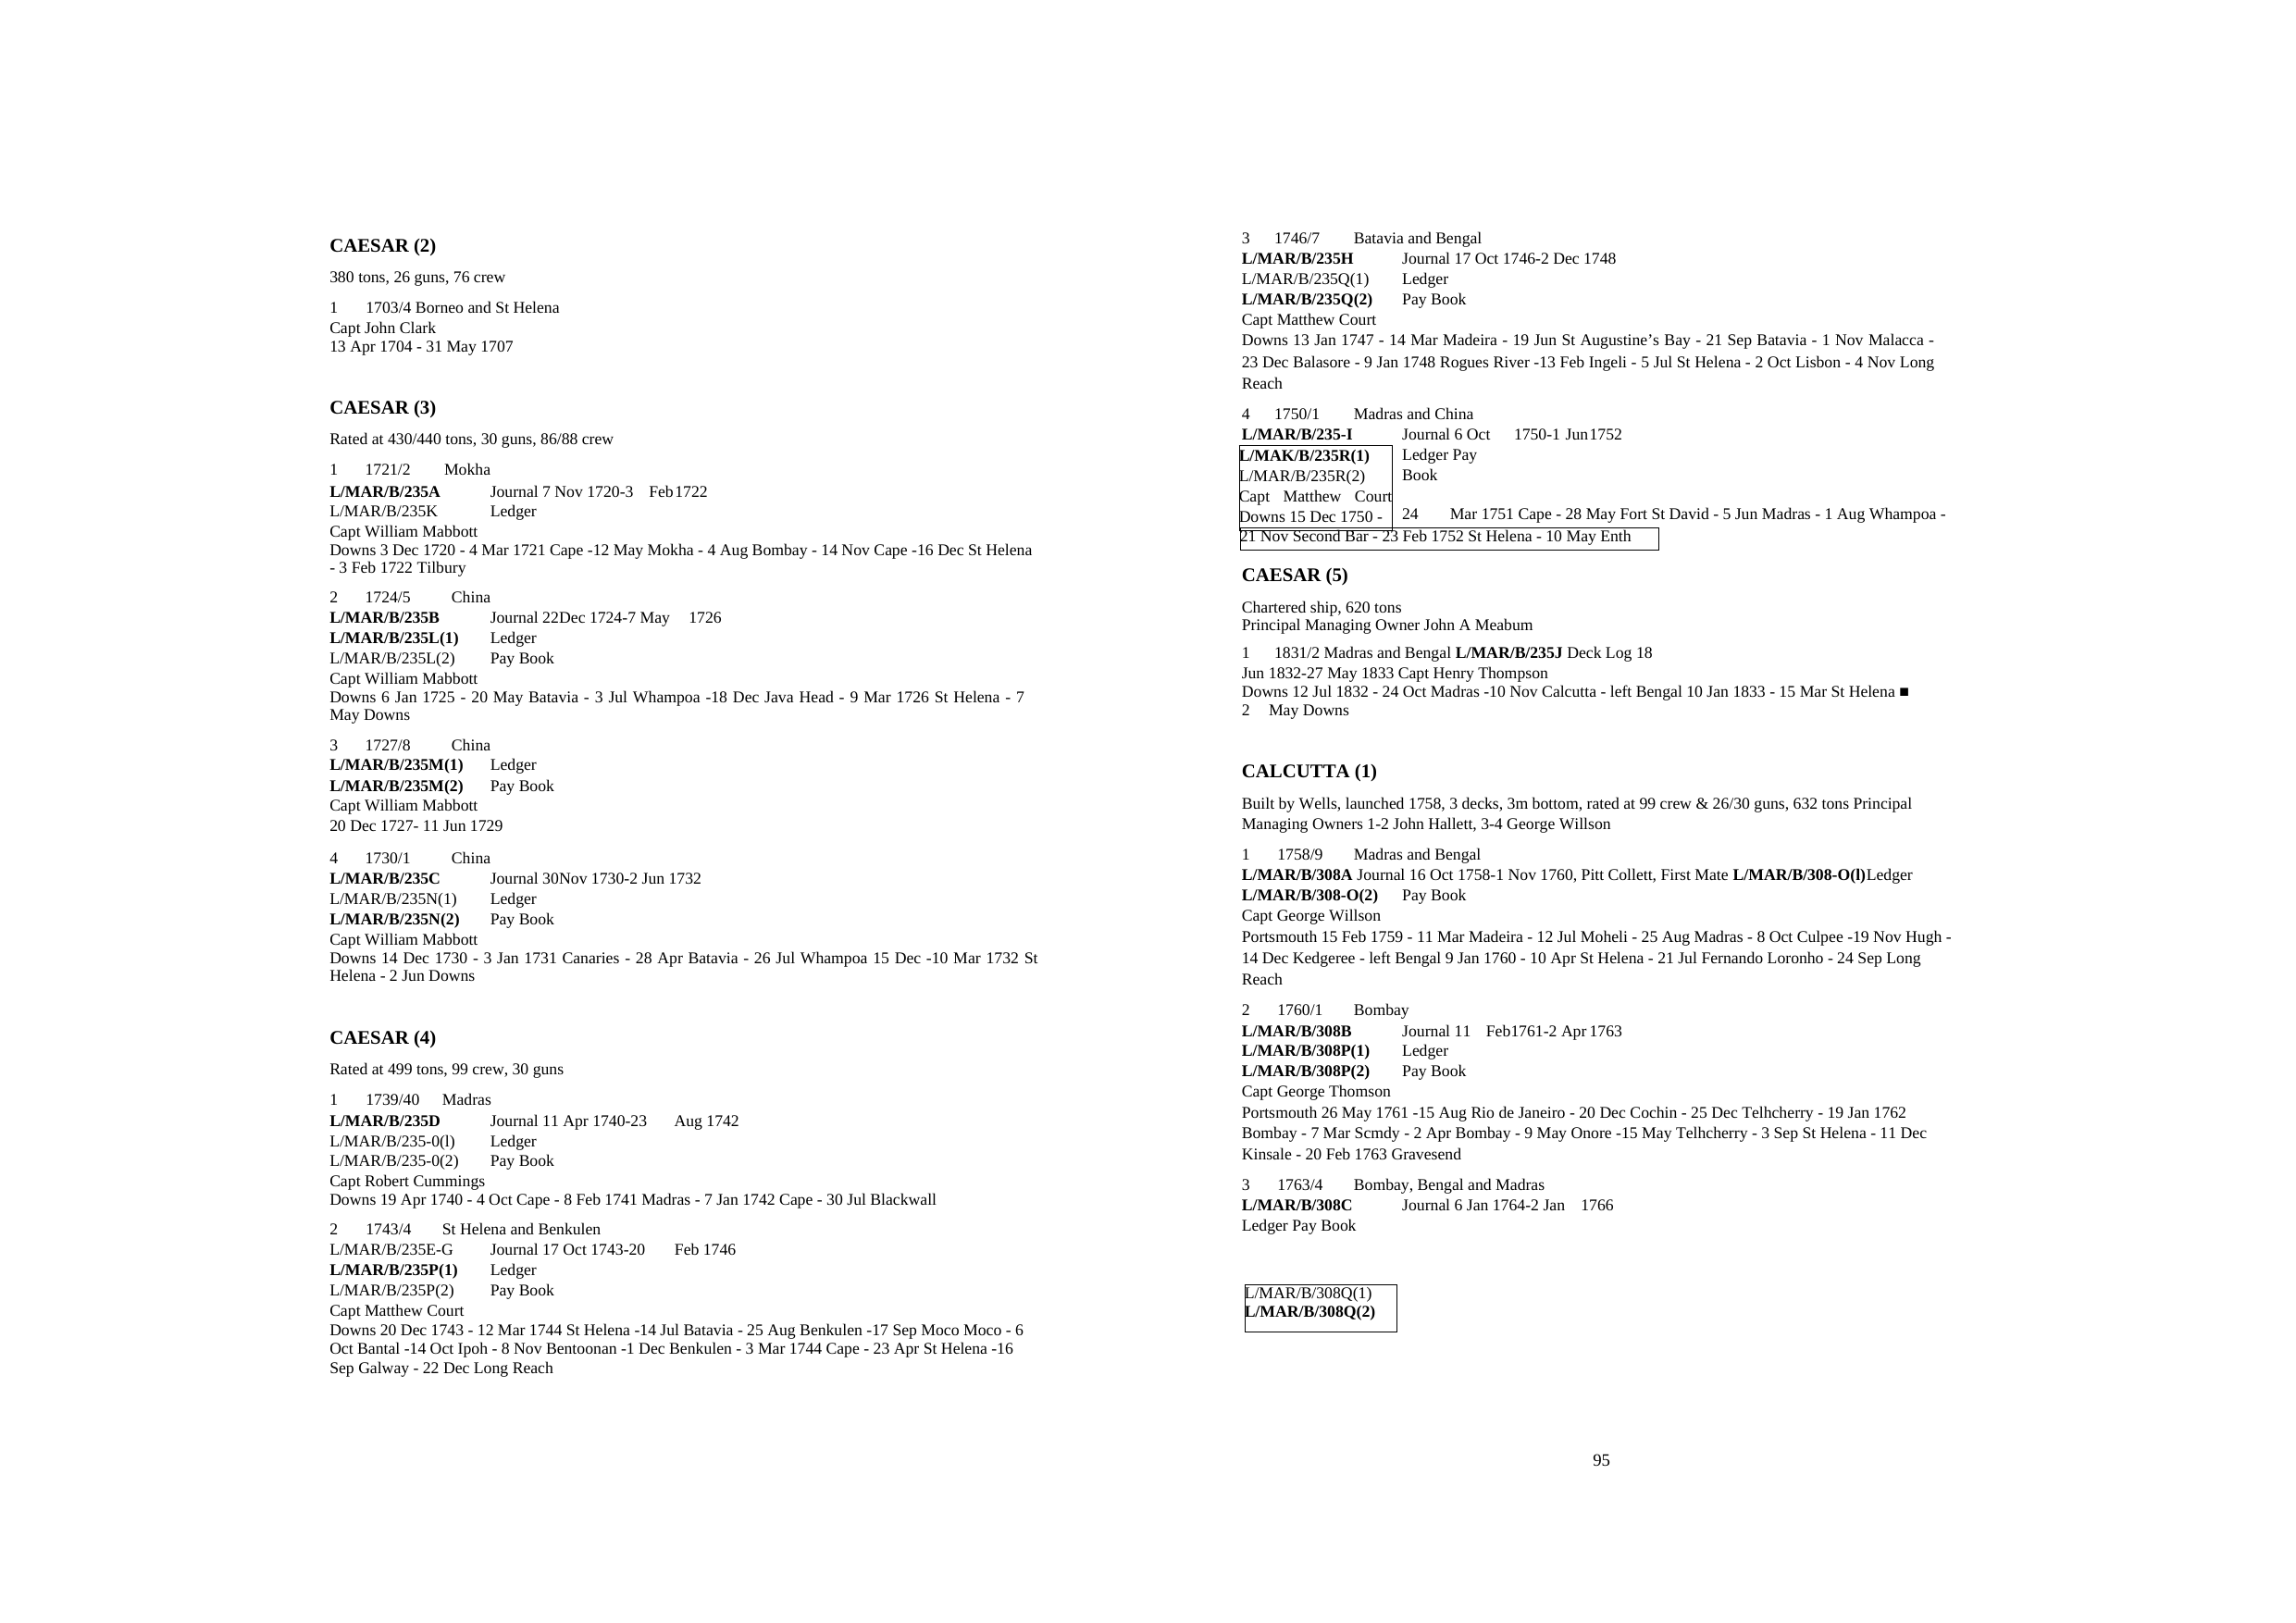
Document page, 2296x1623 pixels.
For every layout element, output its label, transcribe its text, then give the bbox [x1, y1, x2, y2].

list 1727/8 China [329, 734, 1040, 754]
text L/MAR/B/308-O(2) Pay Book [1242, 885, 1953, 905]
list 1758/9 Madras and Bengal [1242, 844, 1953, 864]
text CAESAR (3) [329, 390, 1040, 420]
text Downs 14 Dec 1730 - 3 Jan 1731 Canaries - 28 Apr Batavia - 26 Jul Whampoa 15 Dec -10 Mar 1732 St Helena - 2 Jun Downs [329, 949, 1040, 985]
list 1703/4 Borneo and St Helena [329, 289, 1040, 319]
text L/MAR/B/235N(1) Ledger [329, 888, 1040, 909]
text L/MAR/B/235-0(l) Ledger [329, 1131, 1040, 1151]
list 1763/4 Bombay, Bengal and Madras [1242, 1174, 1953, 1195]
text Capt Matthew Court [329, 1300, 1040, 1320]
text Capt George Thomson [1242, 1081, 1953, 1101]
text L/MAR/B/235M(1) Ledger [329, 754, 1040, 774]
list 1746/7 Batavia and Bengal [1242, 228, 1953, 248]
list 1721/2 Mokha [329, 451, 1040, 481]
text L/MAR/B/235-0(2) Pay Book [329, 1151, 1040, 1171]
list 1743/4 St Helena and Benkulen [329, 1219, 1040, 1239]
list 1760/1 Bombay [1242, 999, 1953, 1020]
text L/MAR/B/235L(1) Ledger [329, 627, 1040, 648]
text L/MAR/B/308Q(2) [1246, 1303, 1396, 1320]
text Capt George Willson [1242, 905, 1953, 925]
text L/MAR/B/235L(2) Pay Book [329, 648, 1040, 668]
text CAESAR (4) [329, 1020, 1040, 1050]
text L/MAR/B/308B Journal 11 Feb 1761-2 Apr 1763 [1242, 1020, 1953, 1040]
text L/MAR/B/235A Journal 7 Nov 1720-3 Feb 1722 [329, 481, 1040, 502]
text Portsmouth 15 Feb 1759 - 11 Mar Madeira - 12 Jul Moheli - 25 Aug Madras - 8 Oct Culpee -19 Nov Hugh -14 Dec Kedgeree - left Bengal 9 Jan 1760 - 10 Apr St Helena - 21 Jul Fernando Loronho - 24 Sep Long Reach [1242, 925, 1953, 989]
text L/MAR/B/235P(1) Ledger [329, 1259, 1040, 1280]
text L/MAR/B/235N(2) Pay Book [329, 909, 1040, 929]
text Ledger Pay Book [1242, 1215, 1481, 1234]
text Downs 6 Jan 1725 - 20 May Batavia - 3 Jul Whampoa -18 Dec Java Head - 9 Mar 1726 St Helena - 7 May Downs [329, 688, 1027, 725]
text 20 Dec 1727- 11 Jun 1729 [329, 815, 1040, 836]
text L/MAR/B/235H Journal 17 Oct 1746-2 Dec 1748 [1242, 248, 1953, 268]
text 13 Apr 1704 - 31 May 1707 [329, 337, 1040, 355]
list May Downs [1242, 701, 1953, 719]
text Chartered ship, 620 tons [1242, 598, 1953, 616]
list 1750/1 Madras and China [1242, 403, 1953, 424]
text L/MAR/B/235C Journal 30 Nov 1730-2 Jun 1732 [329, 868, 1040, 888]
text Capt Robert Cummings [329, 1171, 1040, 1191]
text Capt William Mabbott [329, 521, 1040, 540]
text L/MAR/B/235R(2) Capt Matthew Court Downs 15 Dec 1750 - [1240, 481, 1392, 511]
list 1730/1 China [329, 848, 1040, 868]
text L/MAR/B/235-I Journal 6 Oct 1750-1 Jun 1752 [1242, 424, 1953, 443]
text L/MAR/B/308A Journal 16 Oct 1758-1 Nov 1760, Pitt Collett, First Mate L/MAR/B/308-O(l) Ledger [1242, 864, 1953, 885]
text Capt Matthew Court [1242, 309, 1953, 329]
text CALCUTTA (1) [1242, 761, 1953, 782]
text Downs 20 Dec 1743 - 12 Mar 1744 St Helena -14 Jul Batavia - 25 Aug Benkulen -17 Sep Moco Moco - 6 Oct Bantal -14 Oct Ipoh - 8 Nov Bentoonan -1 Dec Benkulen - 3 Mar 1744 Cape - 23 Apr St Helena -16 Sep Galway - 22 Dec Long Reach [329, 1320, 1040, 1377]
text Downs 3 Dec 1720 - 4 Mar 1721 Cape -12 May Mokha - 4 Aug Bombay - 14 Nov Cape -16 Dec St Helena - 3 Feb 1722 Tilbury [329, 540, 1040, 576]
text L/MAR/B/235Q(1) Ledger [1242, 268, 1953, 289]
text CAESAR (5) [1242, 564, 1953, 586]
text L/MAR/B/235E-G Journal 17 Oct 1743-20 Feb 1746 [329, 1239, 1040, 1259]
text L/MAR/B/308P(1) Ledger [1242, 1040, 1953, 1060]
text L/MAR/B/235P(2) Pay Book [329, 1280, 1040, 1300]
text 21 Nov Second Bar - 23 Feb 1752 St Helena - 10 May Enth [1241, 528, 1658, 546]
text Downs 12 Jul 1832 - 24 Oct Madras -10 Nov Calcutta - left Bengal 10 Jan 1833 - 15 Mar St Helena ■ [1242, 683, 1953, 701]
text Downs 19 Apr 1740 - 4 Oct Cape - 8 Feb 1741 Madras - 7 Jan 1742 Cape - 30 Jul Blackwall [329, 1191, 1040, 1208]
text Capt William Mabbott [329, 795, 1040, 815]
text L/MAR/B/235M(2) Pay Book [329, 774, 1040, 795]
text L/MAR/B/308C Journal 6 Jan 1764-2 Jan 1766 [1242, 1195, 1953, 1215]
text Rated at 499 tons, 99 crew, 30 guns [329, 1050, 1040, 1081]
text L/MAR/B/235Q(2) Pay Book [1242, 289, 1953, 309]
text 380 tons, 26 guns, 76 crew [329, 258, 1040, 289]
text Portsmouth 26 May 1761 -15 Aug Rio de Janeiro - 20 Dec Cochin - 25 Dec Telhcherry - 19 Jan 1762 Bombay - 7 Mar Scmdy - 2 Apr Bombay - 9 May Onore -15 May Telhcherry - 3 Sep St Helena - 11 Dec Kinsale - 20 Feb 1763 Gravesend [1242, 1101, 1953, 1164]
list Mar 1751 Cape - 28 May Fort St David - 5 Jun Madras - 1 Aug Whampoa - [1242, 504, 1953, 523]
text Capt John Clark [329, 319, 1040, 337]
text L/MAR/B/235D Journal 11 Apr 1740-23 Aug 1742 [329, 1111, 1040, 1131]
text L/MAR/B/235B Journal 22 Dec 1724-7 May 1726 [329, 607, 1040, 627]
text Ledger Pay Book [1242, 443, 1481, 485]
text L/MAR/B/308P(2) Pay Book [1242, 1060, 1953, 1081]
text Downs 13 Jan 1747 - 14 Mar Madeira - 19 Jun St Augustine’s Bay - 21 Sep Batavia - 1 Nov Malacca - 23 Dec Balasore - 9 Jan 1748 Rogues River -13 Feb Ingeli - 5 Jul St Helena - 2 Oct Lisbon - 4 Nov Long Reach [1242, 329, 1935, 393]
text L/MAR/B/308Q(1) [1246, 1285, 1396, 1303]
list 1831/2 Madras and Bengal L/MAR/B/235J Deck Log 18 Jun 1832-27 May 1833 Capt Henry Thompson [1242, 642, 1662, 683]
text CAESAR (2) [329, 228, 1040, 258]
list 1739/40 Madras [329, 1081, 1040, 1111]
text Capt William Mabbott [329, 668, 1040, 688]
list 1724/5 China [329, 587, 1040, 607]
text Built by Wells, launched 1758, 3 decks, 3m bottom, rated at 99 crew & 26/30 guns, 632 tons Principal Managing Owners 1-2 John Hallett, 3-4 George Willson [1242, 792, 1953, 834]
text Capt William Mabbott [329, 929, 1040, 949]
text Principal Managing Owner John A Meabum [1242, 616, 1953, 635]
text L/MAR/B/235K Ledger [329, 502, 1040, 521]
text Rated at 430/440 tons, 30 guns, 86/88 crew [329, 420, 1040, 451]
